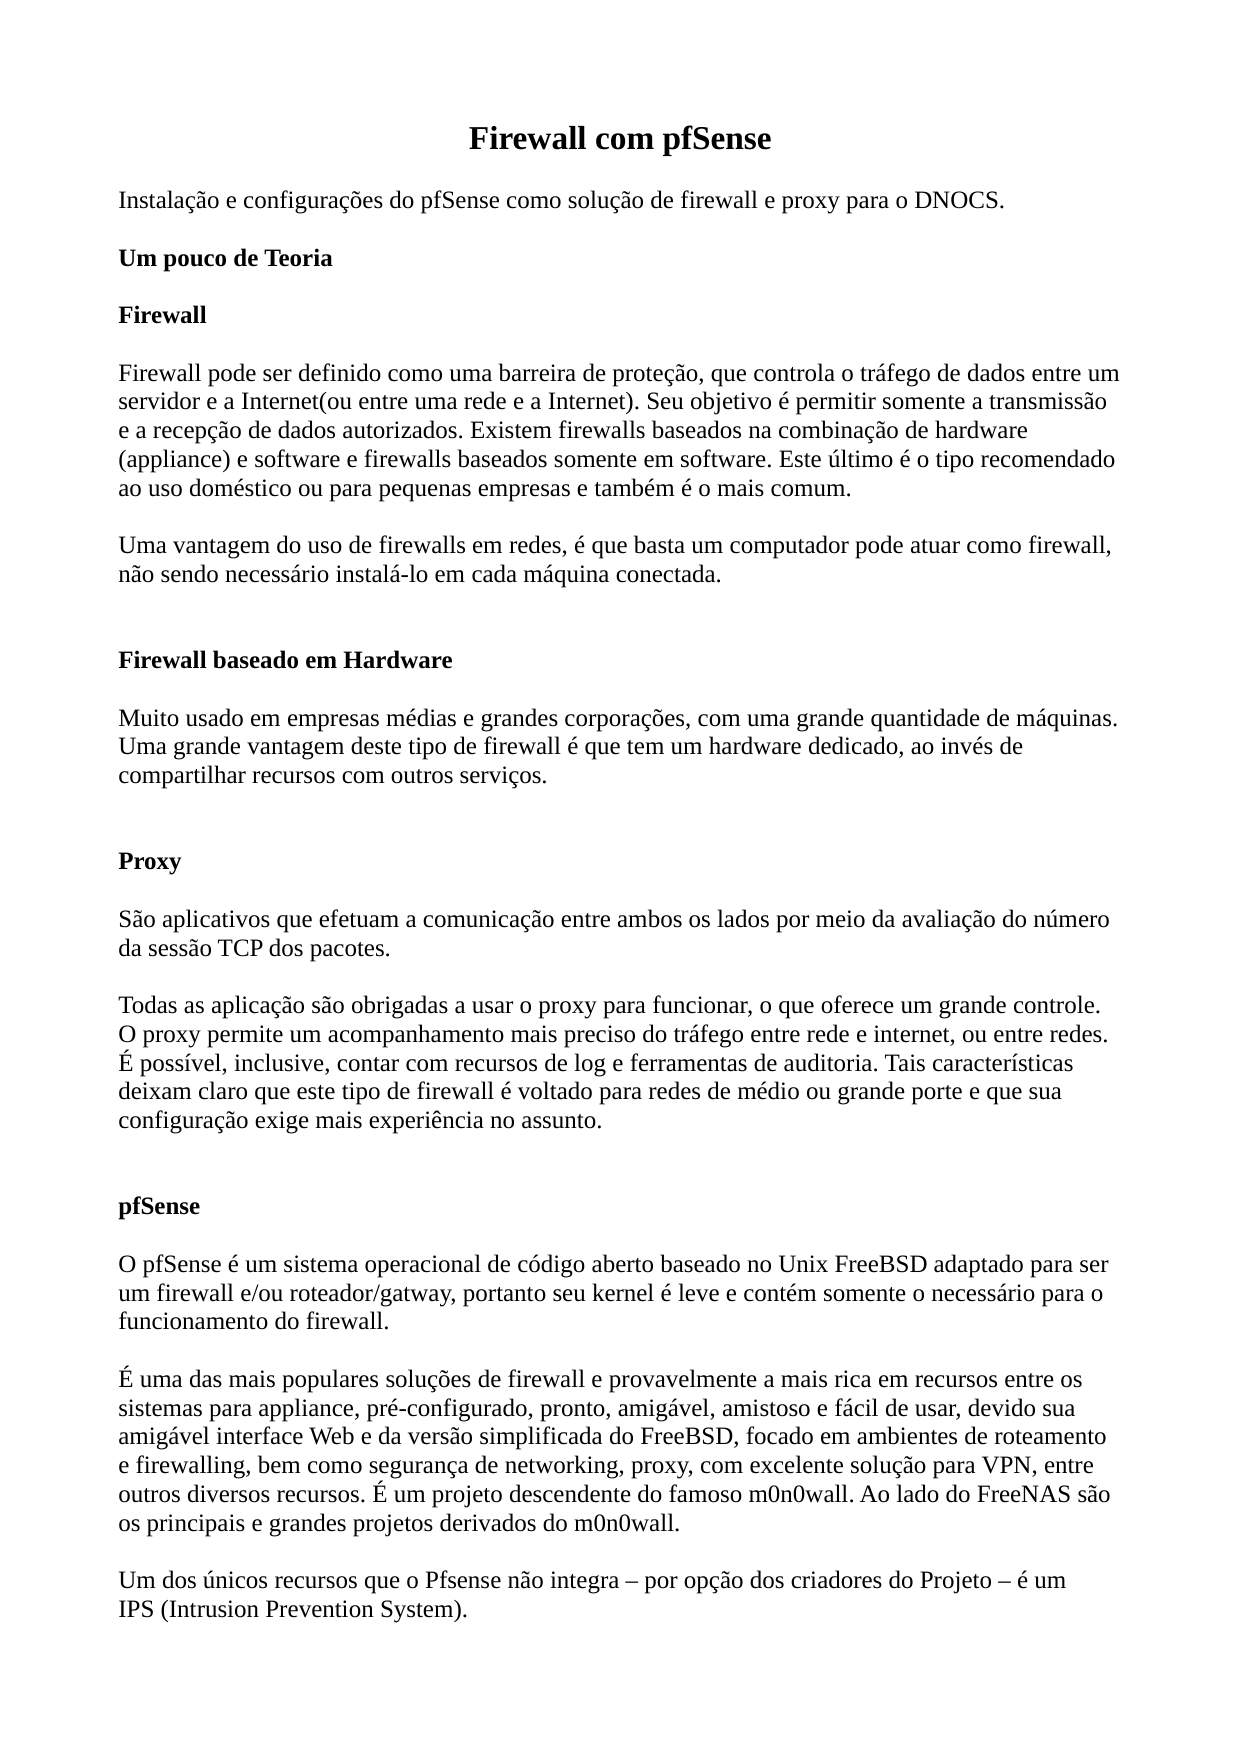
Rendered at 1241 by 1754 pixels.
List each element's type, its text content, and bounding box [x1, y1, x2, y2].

text São aplicativos que efetuam a comunicação entre ambos os lados por meio da avaliação do número da sessão TCP dos pacotes. [118, 904, 1122, 961]
text Firewall baseado em Hardware [118, 645, 1122, 674]
text Firewall [118, 300, 1122, 329]
text Firewall com pfSense [118, 118, 1122, 156]
text É possível, inclusive, contar com recursos de log e ferramentas de auditoria. Tais características deixam claro que este tipo de firewall é voltado para redes de médio ou grande porte e que sua configuração exige mais experiência no assunto. [118, 1048, 1122, 1134]
text pfSense [118, 1191, 1122, 1220]
text Todas as aplicação são obrigadas a usar o proxy para funcionar, o que oferece um grande controle. [118, 990, 1122, 1019]
text Uma vantagem do uso de firewalls em redes, é que basta um computador pode atuar como firewall, não sendo necessário instalá-lo em cada máquina conectada. [118, 530, 1122, 588]
text Proxy [118, 846, 1122, 875]
text Instalação e configurações do pfSense como solução de firewall e proxy para o DNOCS. [118, 185, 1122, 214]
text sistemas para appliance, pré-configurado, pronto, amigável, amistoso e fácil de usar, devido sua amigável interface Web e da versão simplificada do FreeBSD, focado em ambientes de roteamento e firewalling, bem como segurança de networking, proxy, com excelente solução para VPN, entre outros diversos recursos. É um projeto descendente do famoso m0n0wall. Ao lado do FreeNAS são os principais e grandes projetos derivados do m0n0wall. [118, 1393, 1122, 1536]
text Um dos únicos recursos que o Pfsense não integra – por opção dos criadores do Projeto – é um [118, 1565, 1122, 1594]
text IPS (Intrusion Prevention System). [118, 1594, 1122, 1623]
text Uma grande vantagem deste tipo de firewall é que tem um hardware dedicado, ao invés de compartilhar recursos com outros serviços. [118, 731, 1122, 789]
text O pfSense é um sistema operacional de código aberto baseado no Unix FreeBSD adaptado para ser um firewall e/ou roteador/gatway, portanto seu kernel é leve e contém somente o necessário para o funcionamento do firewall. [118, 1249, 1122, 1335]
text Muito usado em empresas médias e grandes corporações, com uma grande quantidade de máquinas. [118, 703, 1122, 731]
text O proxy permite um acompanhamento mais preciso do tráfego entre rede e internet, ou entre redes. [118, 1019, 1122, 1048]
text Firewall pode ser definido como uma barreira de proteção, que controla o tráfego de dados entre um servidor e a Internet(ou entre uma rede e a Internet). Seu objetivo é permitir somente a transmissão e a recepção de dados autorizados. Existem firewalls baseados na combinação de hardware (appliance) e software e firewalls baseados somente em software. Este último é o tipo recomendado ao uso doméstico ou para pequenas empresas e também é o mais comum. [118, 358, 1122, 501]
text Um pouco de Teoria [118, 243, 1122, 271]
text É uma das mais populares soluções de firewall e provavelmente a mais rica em recursos entre os [118, 1364, 1122, 1393]
